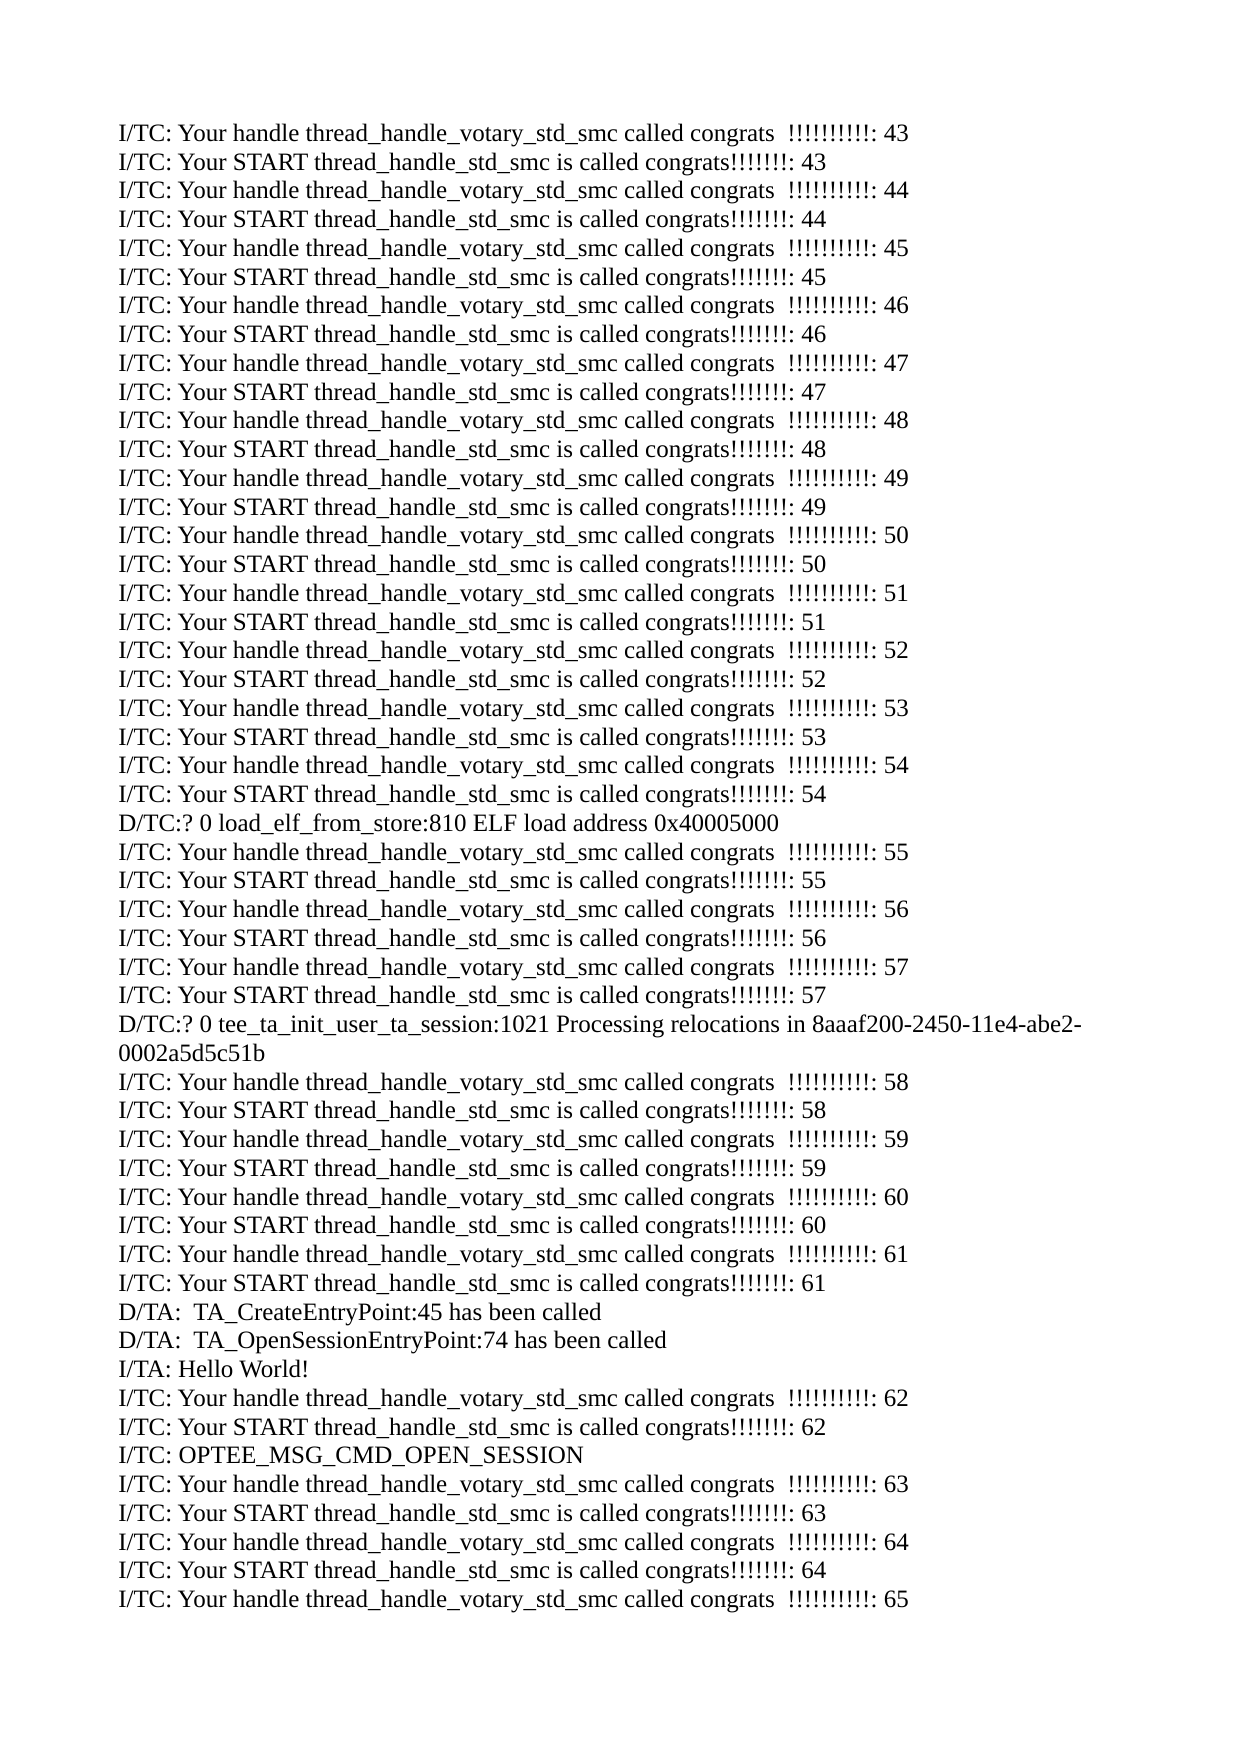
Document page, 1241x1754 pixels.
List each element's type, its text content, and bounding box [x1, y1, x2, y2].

text I/TC: Your START thread_handle_std_smc is called congrats!!!!!!!: 58 [118, 1096, 1122, 1124]
text I/TC: Your handle thread_handle_votary_std_smc called congrats !!!!!!!!!!: 49 [118, 463, 1122, 492]
text I/TC: Your handle thread_handle_votary_std_smc called congrats !!!!!!!!!!: 57 [118, 952, 1122, 981]
text I/TC: Your START thread_handle_std_smc is called congrats!!!!!!!: 51 [118, 607, 1122, 636]
text I/TC: Your START thread_handle_std_smc is called congrats!!!!!!!: 59 [118, 1153, 1122, 1182]
text I/TC: Your START thread_handle_std_smc is called congrats!!!!!!!: 52 [118, 664, 1122, 693]
text I/TC: Your START thread_handle_std_smc is called congrats!!!!!!!: 63 [118, 1498, 1122, 1527]
text I/TC: Your START thread_handle_std_smc is called congrats!!!!!!!: 61 [118, 1268, 1122, 1297]
text I/TC: Your handle thread_handle_votary_std_smc called congrats !!!!!!!!!!: 47 [118, 348, 1122, 377]
text I/TC: Your handle thread_handle_votary_std_smc called congrats !!!!!!!!!!: 53 [118, 693, 1122, 722]
text D/TC:? 0 load_elf_from_store:810 ELF load address 0x40005000 [118, 808, 1122, 837]
text I/TC: Your handle thread_handle_votary_std_smc called congrats !!!!!!!!!!: 59 [118, 1124, 1122, 1153]
text I/TC: Your START thread_handle_std_smc is called congrats!!!!!!!: 56 [118, 923, 1122, 952]
text I/TC: Your handle thread_handle_votary_std_smc called congrats !!!!!!!!!!: 51 [118, 578, 1122, 607]
text I/TC: Your START thread_handle_std_smc is called congrats!!!!!!!: 49 [118, 492, 1122, 521]
text I/TC: Your handle thread_handle_votary_std_smc called congrats !!!!!!!!!!: 55 [118, 837, 1122, 866]
text I/TC: Your handle thread_handle_votary_std_smc called congrats !!!!!!!!!!: 56 [118, 894, 1122, 923]
text I/TC: Your START thread_handle_std_smc is called congrats!!!!!!!: 62 [118, 1412, 1122, 1441]
text I/TC: Your START thread_handle_std_smc is called congrats!!!!!!!: 55 [118, 866, 1122, 894]
text I/TC: Your START thread_handle_std_smc is called congrats!!!!!!!: 50 [118, 549, 1122, 578]
text I/TC: Your handle thread_handle_votary_std_smc called congrats !!!!!!!!!!: 63 [118, 1469, 1122, 1498]
text I/TC: Your handle thread_handle_votary_std_smc called congrats !!!!!!!!!!: 45 [118, 233, 1122, 262]
text D/TC:? 0 tee_ta_init_user_ta_session:1021 Processing relocations in 8aaaf200-2450-11e4-abe2-0002a5d5c51b [118, 1009, 1122, 1067]
text I/TC: Your handle thread_handle_votary_std_smc called congrats !!!!!!!!!!: 50 [118, 521, 1122, 549]
text I/TC: Your handle thread_handle_votary_std_smc called congrats !!!!!!!!!!: 54 [118, 751, 1122, 779]
text I/TA: Hello World! [118, 1354, 1122, 1383]
text I/TC: OPTEE_MSG_CMD_OPEN_SESSION [118, 1441, 1122, 1469]
text I/TC: Your START thread_handle_std_smc is called congrats!!!!!!!: 60 [118, 1211, 1122, 1239]
text I/TC: Your handle thread_handle_votary_std_smc called congrats !!!!!!!!!!: 65 [118, 1584, 1122, 1613]
text I/TC: Your START thread_handle_std_smc is called congrats!!!!!!!: 43 [118, 147, 1122, 176]
text I/TC: Your START thread_handle_std_smc is called congrats!!!!!!!: 57 [118, 981, 1122, 1009]
text I/TC: Your START thread_handle_std_smc is called congrats!!!!!!!: 44 [118, 204, 1122, 233]
text I/TC: Your START thread_handle_std_smc is called congrats!!!!!!!: 64 [118, 1556, 1122, 1584]
text D/TA: TA_OpenSessionEntryPoint:74 has been called [118, 1326, 1122, 1354]
text I/TC: Your START thread_handle_std_smc is called congrats!!!!!!!: 48 [118, 434, 1122, 463]
text D/TA: TA_CreateEntryPoint:45 has been called [118, 1297, 1122, 1326]
text I/TC: Your handle thread_handle_votary_std_smc called congrats !!!!!!!!!!: 62 [118, 1383, 1122, 1412]
text I/TC: Your START thread_handle_std_smc is called congrats!!!!!!!: 53 [118, 722, 1122, 751]
text I/TC: Your START thread_handle_std_smc is called congrats!!!!!!!: 47 [118, 377, 1122, 406]
text I/TC: Your handle thread_handle_votary_std_smc called congrats !!!!!!!!!!: 58 [118, 1067, 1122, 1096]
text I/TC: Your handle thread_handle_votary_std_smc called congrats !!!!!!!!!!: 64 [118, 1527, 1122, 1556]
text I/TC: Your START thread_handle_std_smc is called congrats!!!!!!!: 46 [118, 319, 1122, 348]
text I/TC: Your handle thread_handle_votary_std_smc called congrats !!!!!!!!!!: 43 [118, 118, 1122, 147]
text I/TC: Your handle thread_handle_votary_std_smc called congrats !!!!!!!!!!: 61 [118, 1239, 1122, 1268]
text I/TC: Your handle thread_handle_votary_std_smc called congrats !!!!!!!!!!: 46 [118, 291, 1122, 319]
text I/TC: Your handle thread_handle_votary_std_smc called congrats !!!!!!!!!!: 60 [118, 1182, 1122, 1211]
text I/TC: Your handle thread_handle_votary_std_smc called congrats !!!!!!!!!!: 48 [118, 406, 1122, 434]
text I/TC: Your handle thread_handle_votary_std_smc called congrats !!!!!!!!!!: 44 [118, 176, 1122, 204]
text I/TC: Your START thread_handle_std_smc is called congrats!!!!!!!: 54 [118, 779, 1122, 808]
text I/TC: Your START thread_handle_std_smc is called congrats!!!!!!!: 45 [118, 262, 1122, 291]
text I/TC: Your handle thread_handle_votary_std_smc called congrats !!!!!!!!!!: 52 [118, 636, 1122, 664]
